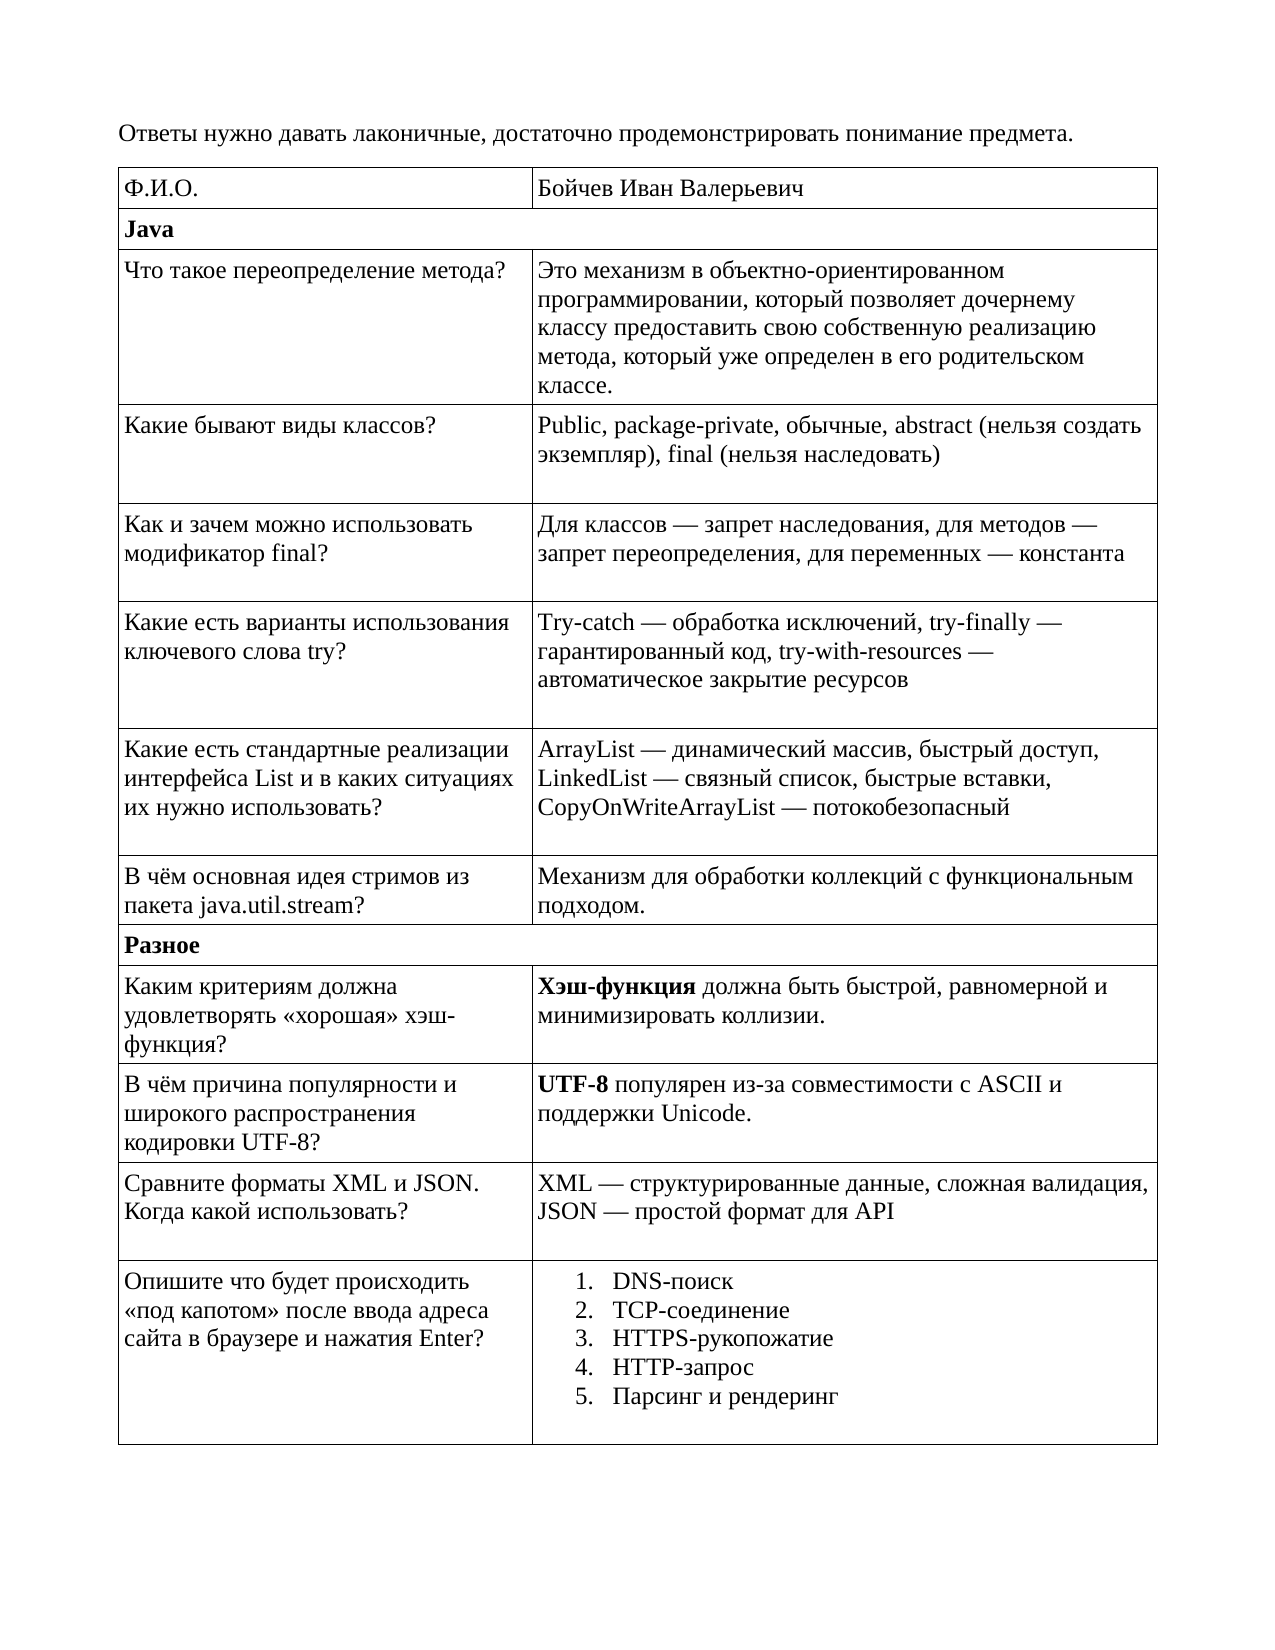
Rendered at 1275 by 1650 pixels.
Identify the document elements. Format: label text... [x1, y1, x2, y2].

table_cell UTF-8 популярен из-за совместимости с ASCII и поддержки Unicode. [533, 1064, 1157, 1161]
text Ответы нужно давать лаконичные, достаточно продемонстрировать понимание предмета. [118, 118, 1157, 147]
table_cell Какие есть стандартные реализации интерфейса List и в каких ситуациях их нужно использовать? [119, 729, 532, 855]
table_header Ф.И.О. [119, 168, 532, 208]
table_cell Каким критериям должна удовлетворять «хорошая» хэш-функция? [119, 966, 532, 1063]
table_cell Что такое переопределение метода? [119, 250, 532, 404]
table_cell В чём причина популярности и широкого распространения кодировки UTF-8? [119, 1064, 532, 1161]
table_cell Разное [119, 925, 1157, 965]
table_cell Хэш-функция должна быть быстрой, равномерной и минимизировать коллизии. [533, 966, 1157, 1063]
table_cell Сравните форматы XML и JSON. Когда какой использовать? [119, 1163, 532, 1260]
table_cell Для классов — запрет наследования, для методов — запрет переопределения, для переменных — константа [533, 504, 1157, 601]
table_cell Какие есть варианты использования ключевого слова try? [119, 602, 532, 728]
table_cell Какие бывают виды классов? [119, 405, 532, 503]
table_cell Опишите что будет происходить «под капотом» после ввода адреса сайта в браузере и нажатия Enter? [119, 1261, 532, 1444]
table_cell Java [119, 209, 1157, 249]
table_cell Public, package-private, обычные, abstract (нельзя создать экземпляр), final (нельзя наследовать) [533, 405, 1157, 503]
table_cell В чём основная идея стримов из пакета java.util.stream? [119, 856, 532, 924]
table_header Бойчев Иван Валерьевич [533, 168, 1157, 208]
table_cell Try-catch — обработка исключений, try-finally — гарантированный код, try-with-resources — автоматическое закрытие ресурсов [533, 602, 1157, 728]
table_cell Как и зачем можно использовать модификатор final? [119, 504, 532, 601]
table_cell XML — структурированные данные, сложная валидация, JSON — простой формат для API [533, 1163, 1157, 1260]
table_cell DNS-поиск TCP-соединение HTTPS-рукопожатие HTTP-запрос Парсинг и рендеринг [533, 1261, 1157, 1444]
table_cell Механизм для обработки коллекций с функциональным подходом. [533, 856, 1157, 924]
table_cell ArrayList — динамический массив, быстрый доступ, LinkedList — связный список, быстрые вставки, CopyOnWriteArrayList — потокобезопасный [533, 729, 1157, 855]
table_cell Это механизм в объектно-ориентированном программировании, который позволяет дочернему классу предоставить свою собственную реализацию метода, который уже определен в его родительском классе. [533, 250, 1157, 404]
